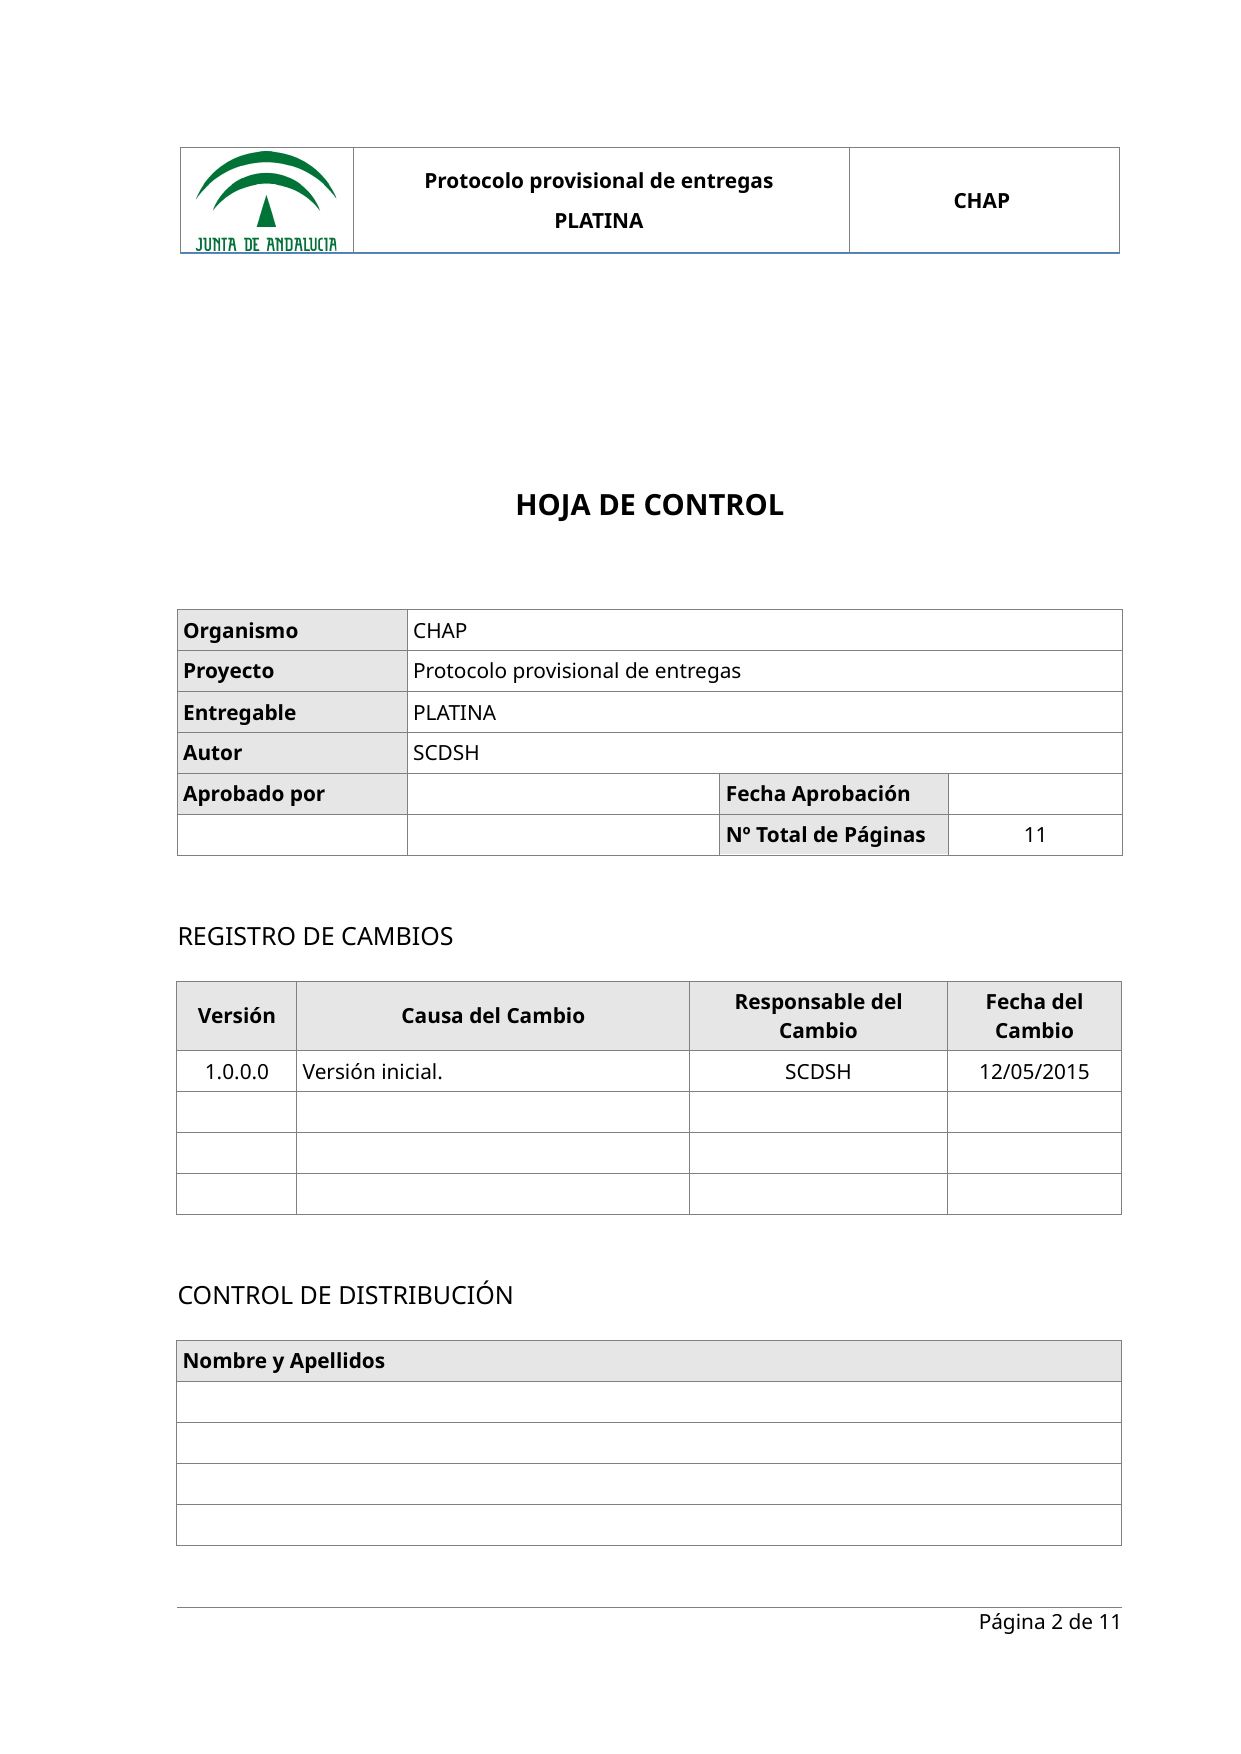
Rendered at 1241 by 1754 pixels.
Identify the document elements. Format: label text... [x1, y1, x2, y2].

table_cell [177, 1464, 1121, 1503]
table_cell [177, 1174, 296, 1214]
table_cell 12/05/2015 [948, 1051, 1121, 1091]
table_cell [177, 1423, 1121, 1463]
table_cell [948, 1133, 1121, 1173]
table_cell 1.0.0.0 [177, 1051, 296, 1091]
table_cell Fecha Aprobación [720, 774, 948, 814]
table_cell [948, 1174, 1121, 1214]
table_cell [177, 1092, 296, 1132]
table_cell 10 [949, 815, 1122, 854]
table_cell [408, 774, 719, 814]
table_cell [690, 1174, 947, 1214]
table_cell Nº Total de Páginas [720, 815, 948, 854]
picture [195, 151, 337, 251]
table_cell [297, 1174, 689, 1214]
table_cell Versión inicial. [297, 1051, 689, 1091]
text CONTROL DE DISTRIBUCIÓN [177, 1277, 1122, 1311]
table_cell [948, 1092, 1121, 1132]
table_cell Aprobado por [178, 774, 407, 814]
table_cell [408, 815, 719, 854]
table_header Versión [177, 982, 296, 1050]
table_cell [297, 1092, 689, 1132]
table_cell [690, 1133, 947, 1173]
table_cell [177, 1133, 296, 1173]
table_cell [297, 1133, 689, 1173]
table_header Responsable del Cambio [690, 982, 947, 1050]
table_cell [178, 815, 407, 854]
table_header [177, 311, 1180, 438]
table_cell Autor [178, 733, 407, 773]
table_header Nombre y Apellidos [177, 1341, 1121, 1381]
table_cell SCDSH [408, 733, 1122, 773]
table_cell [949, 774, 1122, 814]
table_cell [177, 1505, 1121, 1544]
table_header Causa del Cambio [297, 982, 689, 1050]
table_cell PLATINA [408, 692, 1122, 732]
text REGISTRO DE CAMBIOS [177, 918, 1122, 952]
table_cell Protocolo provisional de entregas [408, 651, 1122, 691]
table_header Fecha del Cambio [948, 982, 1121, 1050]
table_cell SCDSH [690, 1051, 947, 1091]
table_cell [690, 1092, 947, 1132]
table_cell Entregable [178, 692, 407, 732]
table_cell Proyecto [178, 651, 407, 691]
text HOJA DE CONTROL [177, 484, 1122, 524]
table_cell [177, 1382, 1121, 1422]
table_header CHAP [408, 610, 1122, 650]
table_header Organismo [178, 610, 407, 650]
